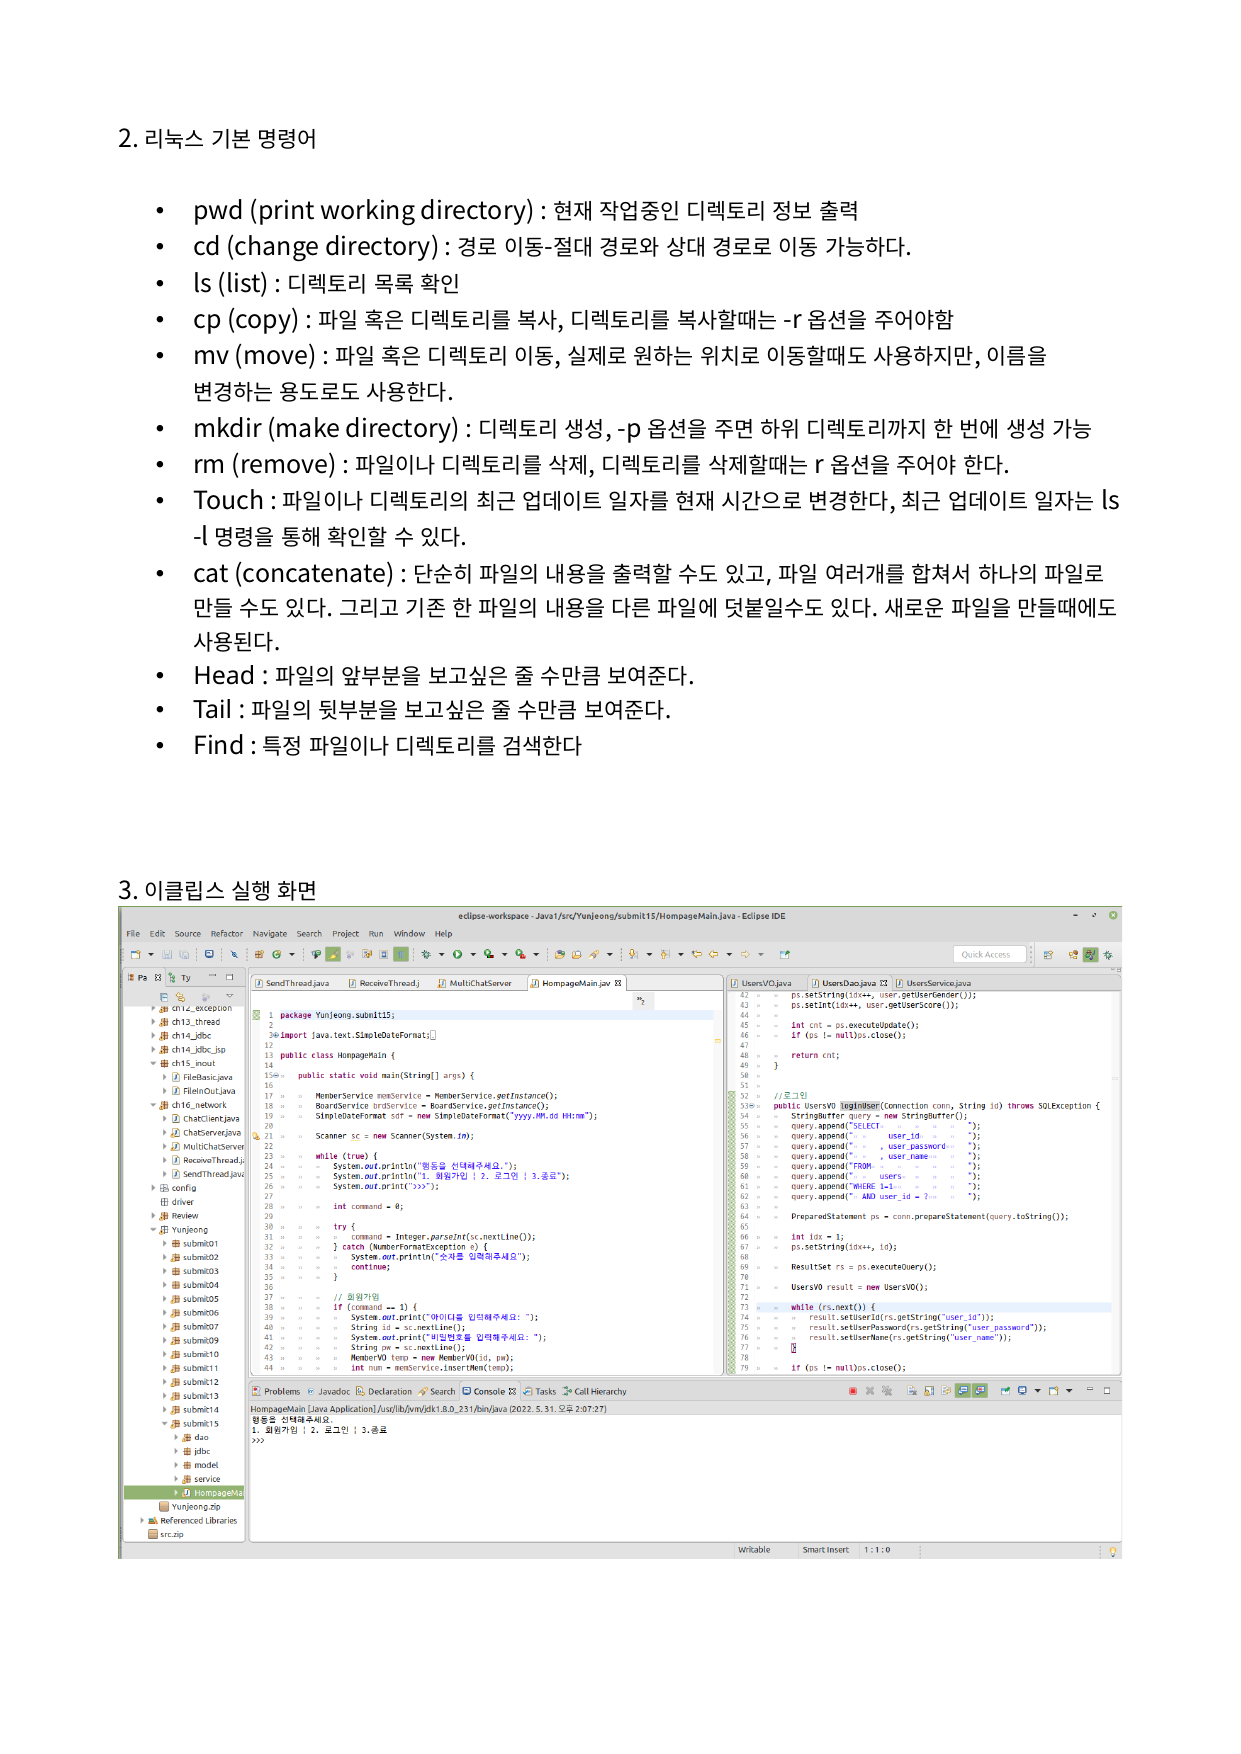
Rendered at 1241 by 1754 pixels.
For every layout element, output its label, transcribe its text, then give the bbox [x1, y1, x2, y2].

list cp (copy) : 파일 혹은 디렉토리를 복사, 디렉토리를 복사할때는 -r 옵션을 주어야함 [156, 299, 1122, 336]
list cat (concatenate) : 단순히 파일의 내용을 출력할 수도 있고, 파일 여러개를 합쳐서 하나의 파일로 만들 수도 있다. 그리고 기존 한 파일의 내용을 다른 파일에 덧붙일수도 있다. 새로운 파일을 만들때에도 사용된다. [156, 553, 1122, 657]
list rm (remove) : 파일이나 디렉토리를 삭제, 디렉토리를 삭제할때는 r 옵션을 주어야 한다. [156, 444, 1122, 481]
list cd (change directory) : 경로 이동-절대 경로와 상대 경로로 이동 가능하다. [156, 227, 1122, 263]
picture [118, 906, 1123, 1559]
list Touch : 파일이나 디렉토리의 최근 업데이트 일자를 현재 시간으로 변경한다, 최근 업데이트 일자는 ls -l 명령을 통해 확인할 수 있다. [156, 481, 1122, 553]
list Tail : 파일의 뒷부분을 보고싶은 줄 수만큼 보여준다. [156, 692, 1122, 726]
list mkdir (make directory) : 디렉토리 생성, -p 옵션을 주면 하위 디렉토리까지 한 번에 생성 가능 [156, 408, 1122, 444]
list mv (move) : 파일 혹은 디렉토리 이동, 실제로 원하는 위치로 이동할때도 사용하지만, 이름을 변경하는 용도로도 사용한다. [156, 336, 1122, 408]
list ls (list) : 디렉토리 목록 확인 [156, 263, 1122, 299]
list Find : 특정 파일이나 디렉토리를 검색한다 [156, 726, 1122, 762]
text 2. 리눅스 기본 명령어 [118, 118, 1122, 154]
text 3. 이클립스 실행 화면 [118, 871, 1122, 906]
list pwd (print working directory) : 현재 작업중인 디렉토리 정보 출력 [156, 191, 1122, 227]
list Head : 파일의 앞부분을 보고싶은 줄 수만큼 보여준다. [156, 657, 1122, 692]
